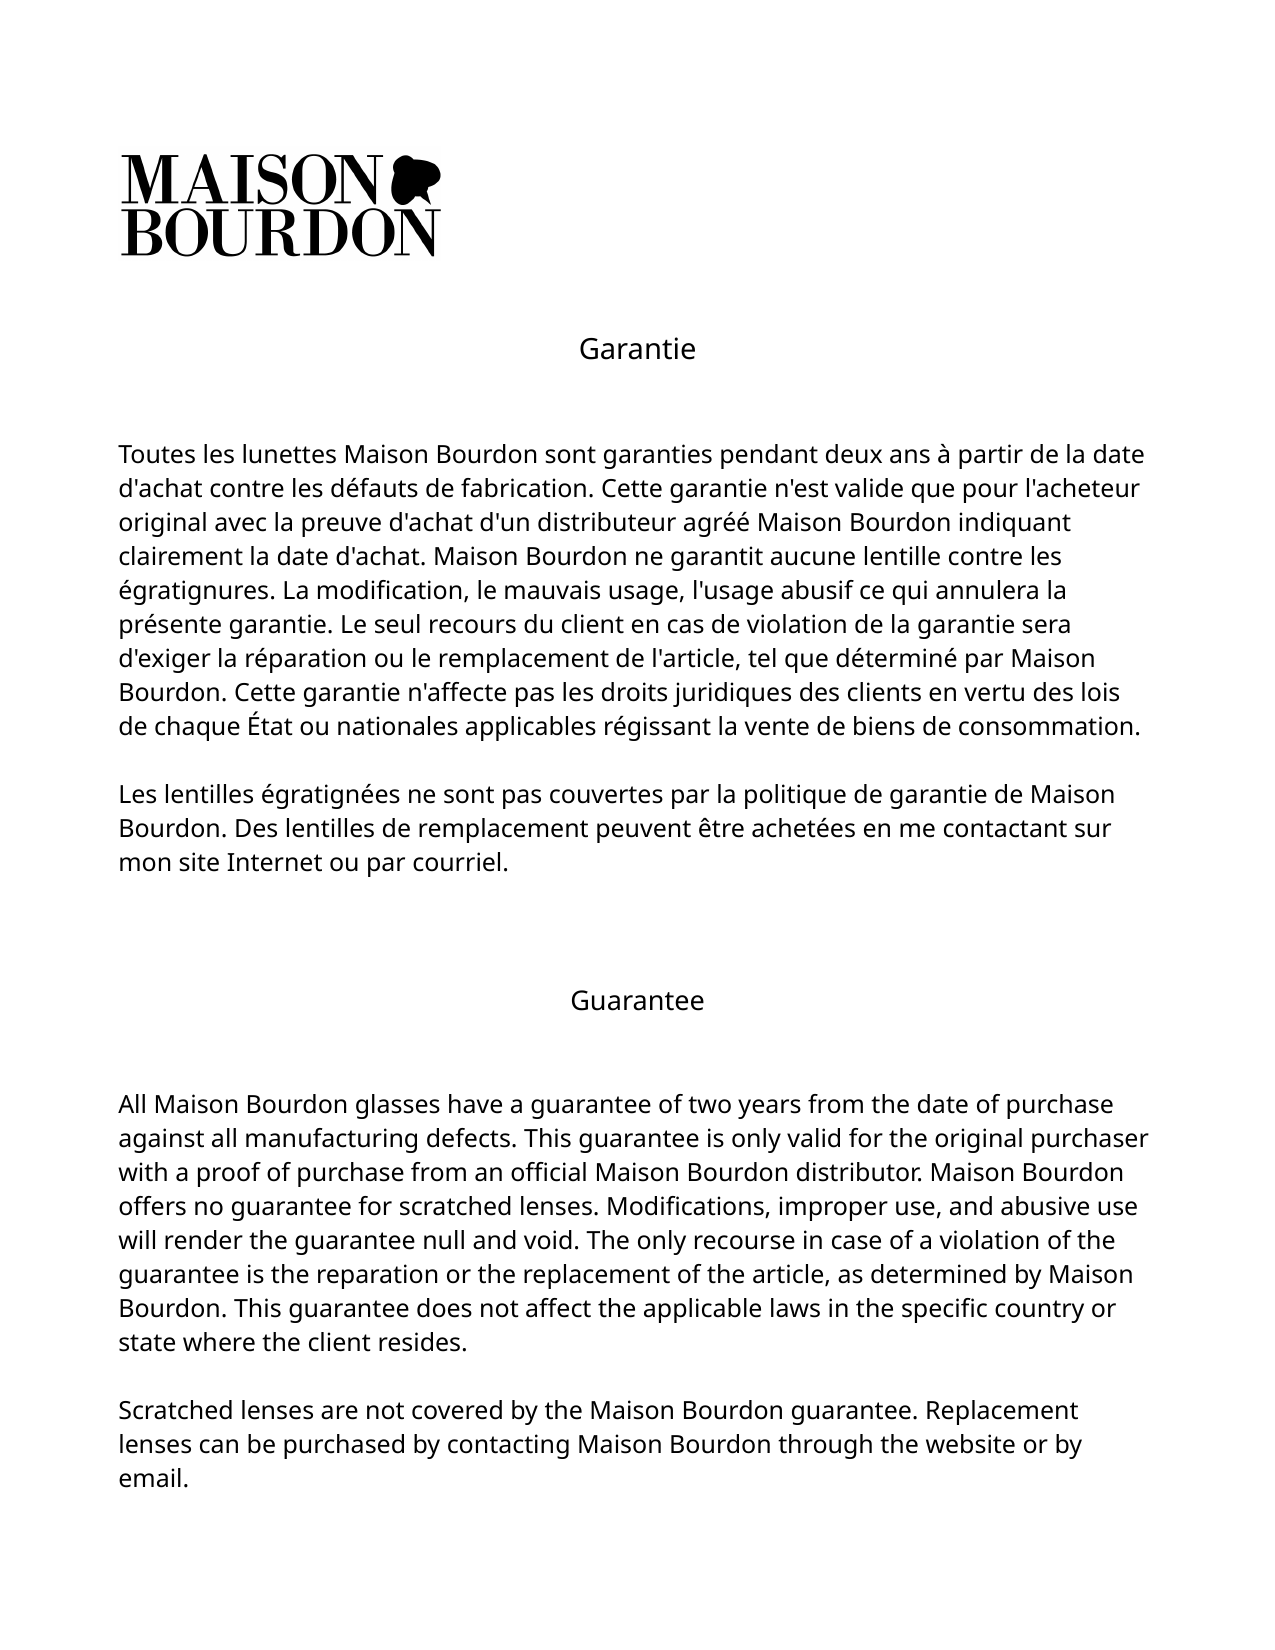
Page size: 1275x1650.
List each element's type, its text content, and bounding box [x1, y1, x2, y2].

text All Maison Bourdon glasses have a guarantee of two years from the date of purchase against all manufacturing defects. This guarantee is only valid for the original purchaser with a proof of purchase from an official Maison Bourdon distributor. Maison Bourdon offers no guarantee for scratched lenses. Modifications, improper use, and abusive use will render the guarantee null and void. The only recourse in case of a violation of the guarantee is the reparation or the replacement of the article, as determined by Maison Bourdon. This guarantee does not affect the applicable laws in the specific country or state where the client resides. Scratched lenses are not covered by the Maison Bourdon guarantee. Replacement lenses can be purchased by contacting Maison Bourdon through the website or by email. [118, 1086, 1157, 1495]
text Toutes les lunettes Maison Bourdon sont garanties pendant deux ans à partir de la date d'achat contre les défauts de fabrication. Cette garantie n'est valide que pour l'acheteur original avec la preuve d'achat d'un distributeur agréé Maison Bourdon indiquant clairement la date d'achat. Maison Bourdon ne garantit aucune lentille contre les égratignures. La modification, le mauvais usage, l'usage abusif ce qui annulera la présente garantie. Le seul recours du client en cas de violation de la garantie sera d'exiger la réparation ou le remplacement de l'article, tel que déterminé par Maison Bourdon. Cette garantie n'affecte pas les droits juridiques des clients en vertu des lois de chaque État ou nationales applicables régissant la vente de biens de consommation. [118, 436, 1157, 743]
text Garantie [118, 328, 1157, 368]
picture [118, 146, 442, 261]
text Guarantee [118, 981, 1157, 1018]
text Les lentilles égratignées ne sont pas couvertes par la politique de garantie de Maison Bourdon. Des lentilles de remplacement peuvent être achetées en me contactant sur mon site Internet ou par courriel. [118, 777, 1157, 879]
